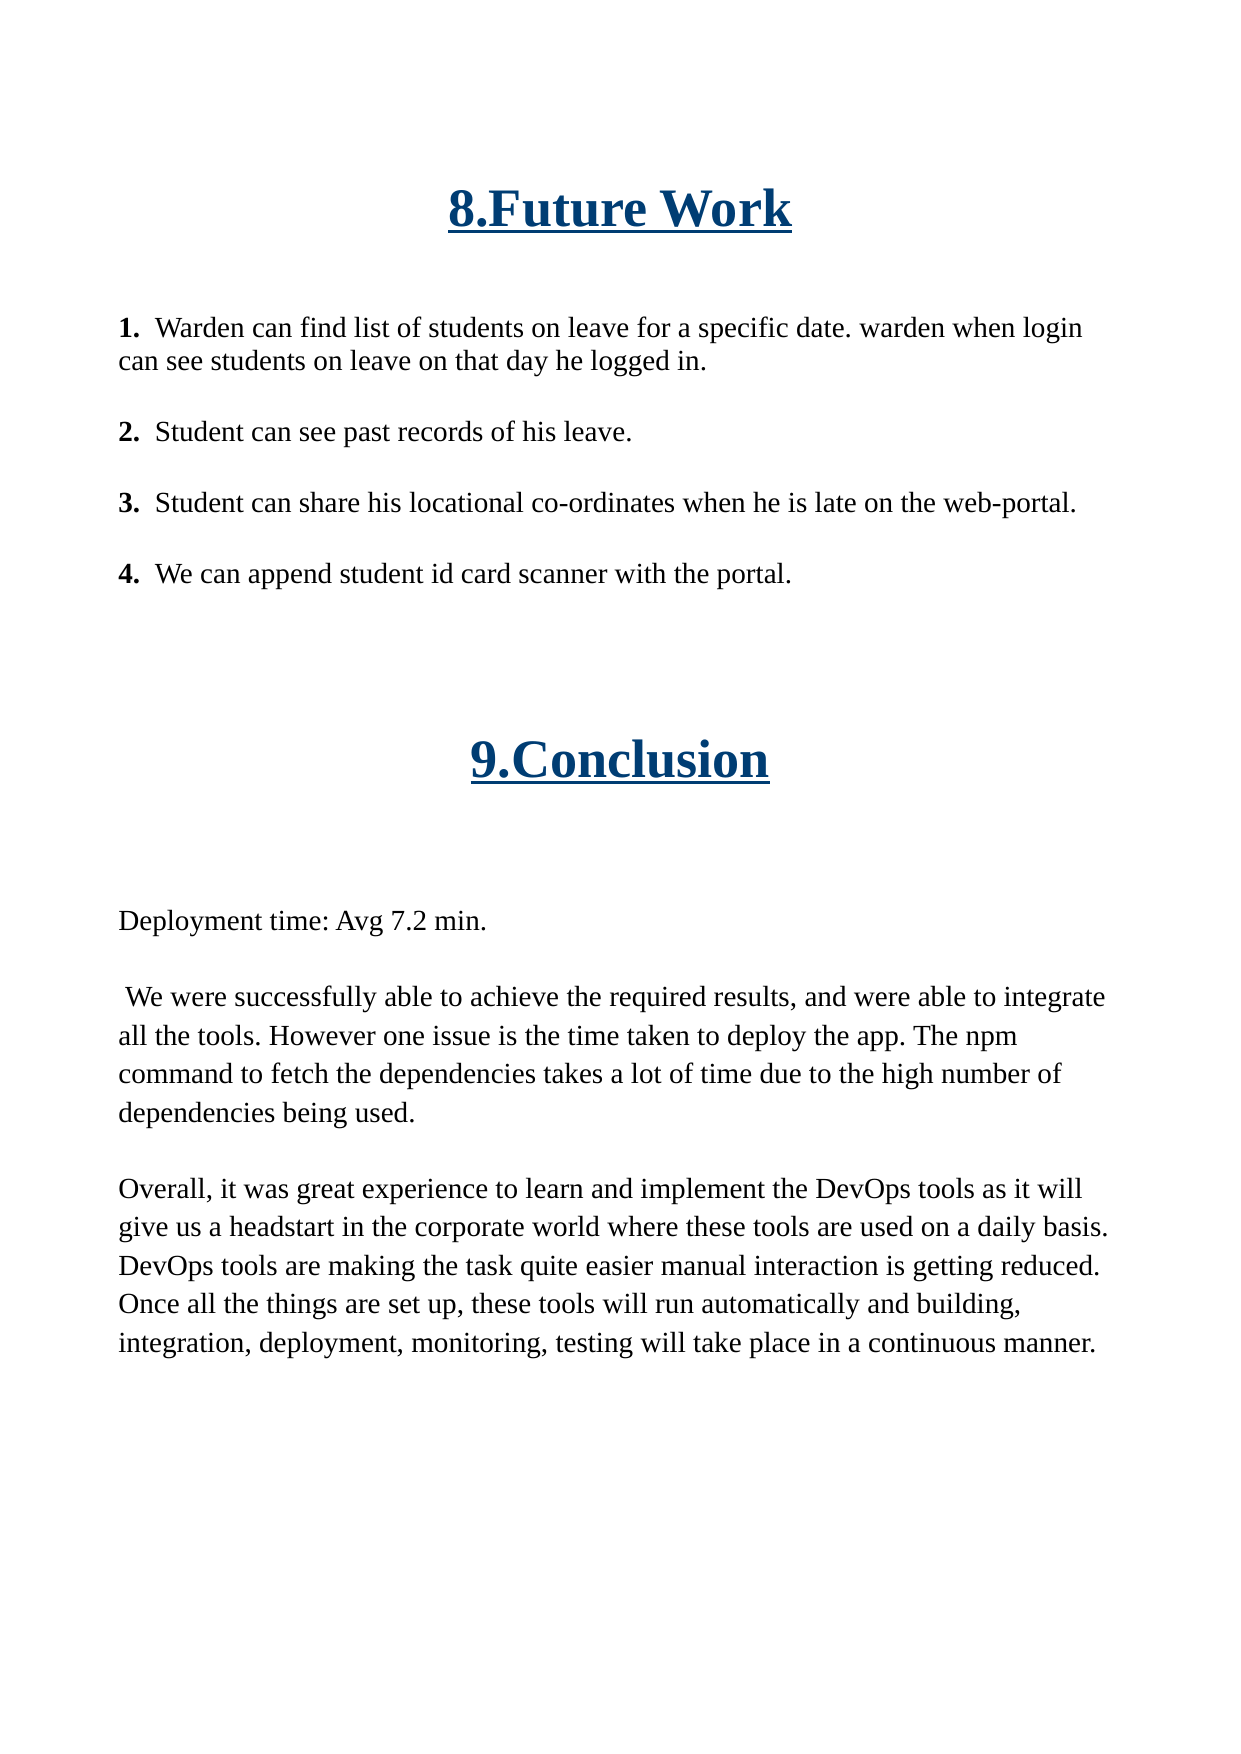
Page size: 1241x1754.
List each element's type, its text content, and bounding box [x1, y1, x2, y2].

text 8.Future Work [118, 176, 1122, 239]
text 9.Conclusion [118, 727, 1122, 789]
text We were successfully able to achieve the required results, and were able to integrate all the tools. However one issue is the time taken to deploy the app. The npm command to fetch the dependencies takes a lot of time due to the high number of dependencies being used. [118, 979, 1122, 1128]
text Deployment time: Avg 7.2 min. [118, 903, 1122, 937]
text 1. Warden can find list of students on leave for a specific date. warden when login can see students on leave on that day he logged in. [118, 310, 1122, 377]
text 2. Student can see past records of his leave. [118, 414, 1122, 448]
text Overall, it was great experience to learn and implement the DevOps tools as it will give us a headstart in the corporate world where these tools are used on a daily basis. DevOps tools are making the task quite easier manual interaction is getting reduced. Once all the things are set up, these tools will run automatically and building, integration, deployment, monitoring, testing will take place in a continuous manner. [118, 1171, 1122, 1358]
text 3. Student can share his locational co-ordinates when he is late on the web-portal. [118, 485, 1122, 519]
text 4. We can append student id card scanner with the portal. [118, 556, 1122, 590]
